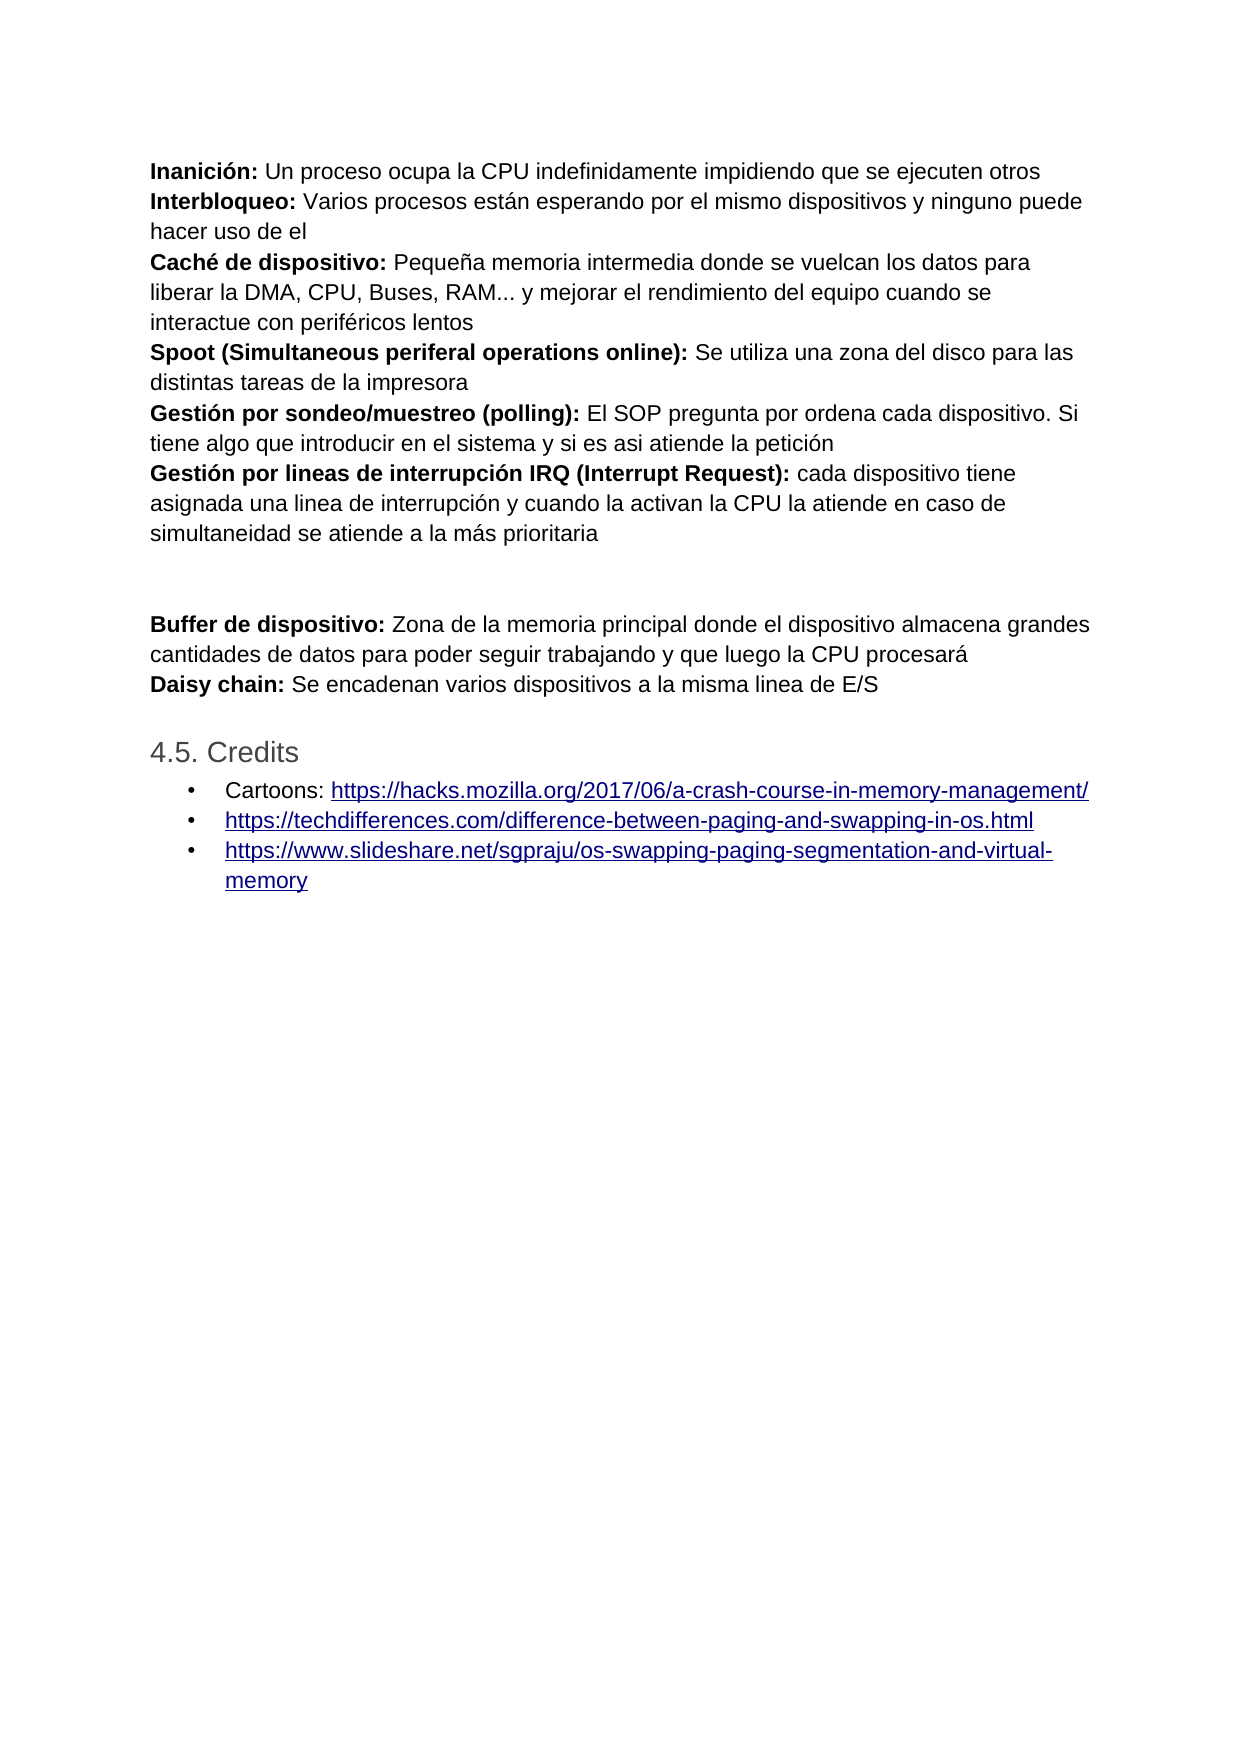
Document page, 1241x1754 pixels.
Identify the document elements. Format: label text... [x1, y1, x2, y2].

list Cartoons: https://hacks.mozilla.org/2017/06/a-crash-course-in-memory-management/ [187, 777, 1090, 803]
text Caché de dispositivo: Pequeña memoria intermedia donde se vuelcan los datos para liberar la DMA, CPU, Buses, RAM... y mejorar el rendimiento del equipo cuando se interactue con periféricos lentos [150, 248, 1090, 335]
text Gestión por lineas de interrupción IRQ (Interrupt Request): cada dispositivo tiene asignada una linea de interrupción y cuando la activan la CPU la atiende en caso de simultaneidad se atiende a la más prioritaria [150, 460, 1090, 547]
text Daisy chain: Se encadenan varios dispositivos a la misma linea de E/S [150, 671, 1090, 698]
list https://www.slideshare.net/sgpraju/os-swapping-paging-segmentation-and-virtual-memory [187, 837, 1090, 894]
text Interbloqueo: Varios procesos están esperando por el mismo dispositivos y ninguno puede hacer uso de el [150, 188, 1090, 245]
list https://techdifferences.com/difference-between-paging-and-swapping-in-os.html [187, 807, 1090, 833]
text Inanición: Un proceso ocupa la CPU indefinidamente impidiendo que se ejecuten otros [150, 158, 1090, 184]
subtitle 4.5. Credits [150, 735, 1090, 768]
text Gestión por sondeo/muestreo (polling): El SOP pregunta por ordena cada dispositivo. Si tiene algo que introducir en el sistema y si es asi atiende la petición [150, 399, 1090, 456]
text Buffer de dispositivo: Zona de la memoria principal donde el dispositivo almacena grandes cantidades de datos para poder seguir trabajando y que luego la CPU procesará [150, 611, 1090, 668]
text Spoot (Simultaneous periferal operations online): Se utiliza una zona del disco para las distintas tareas de la impresora [150, 339, 1090, 396]
